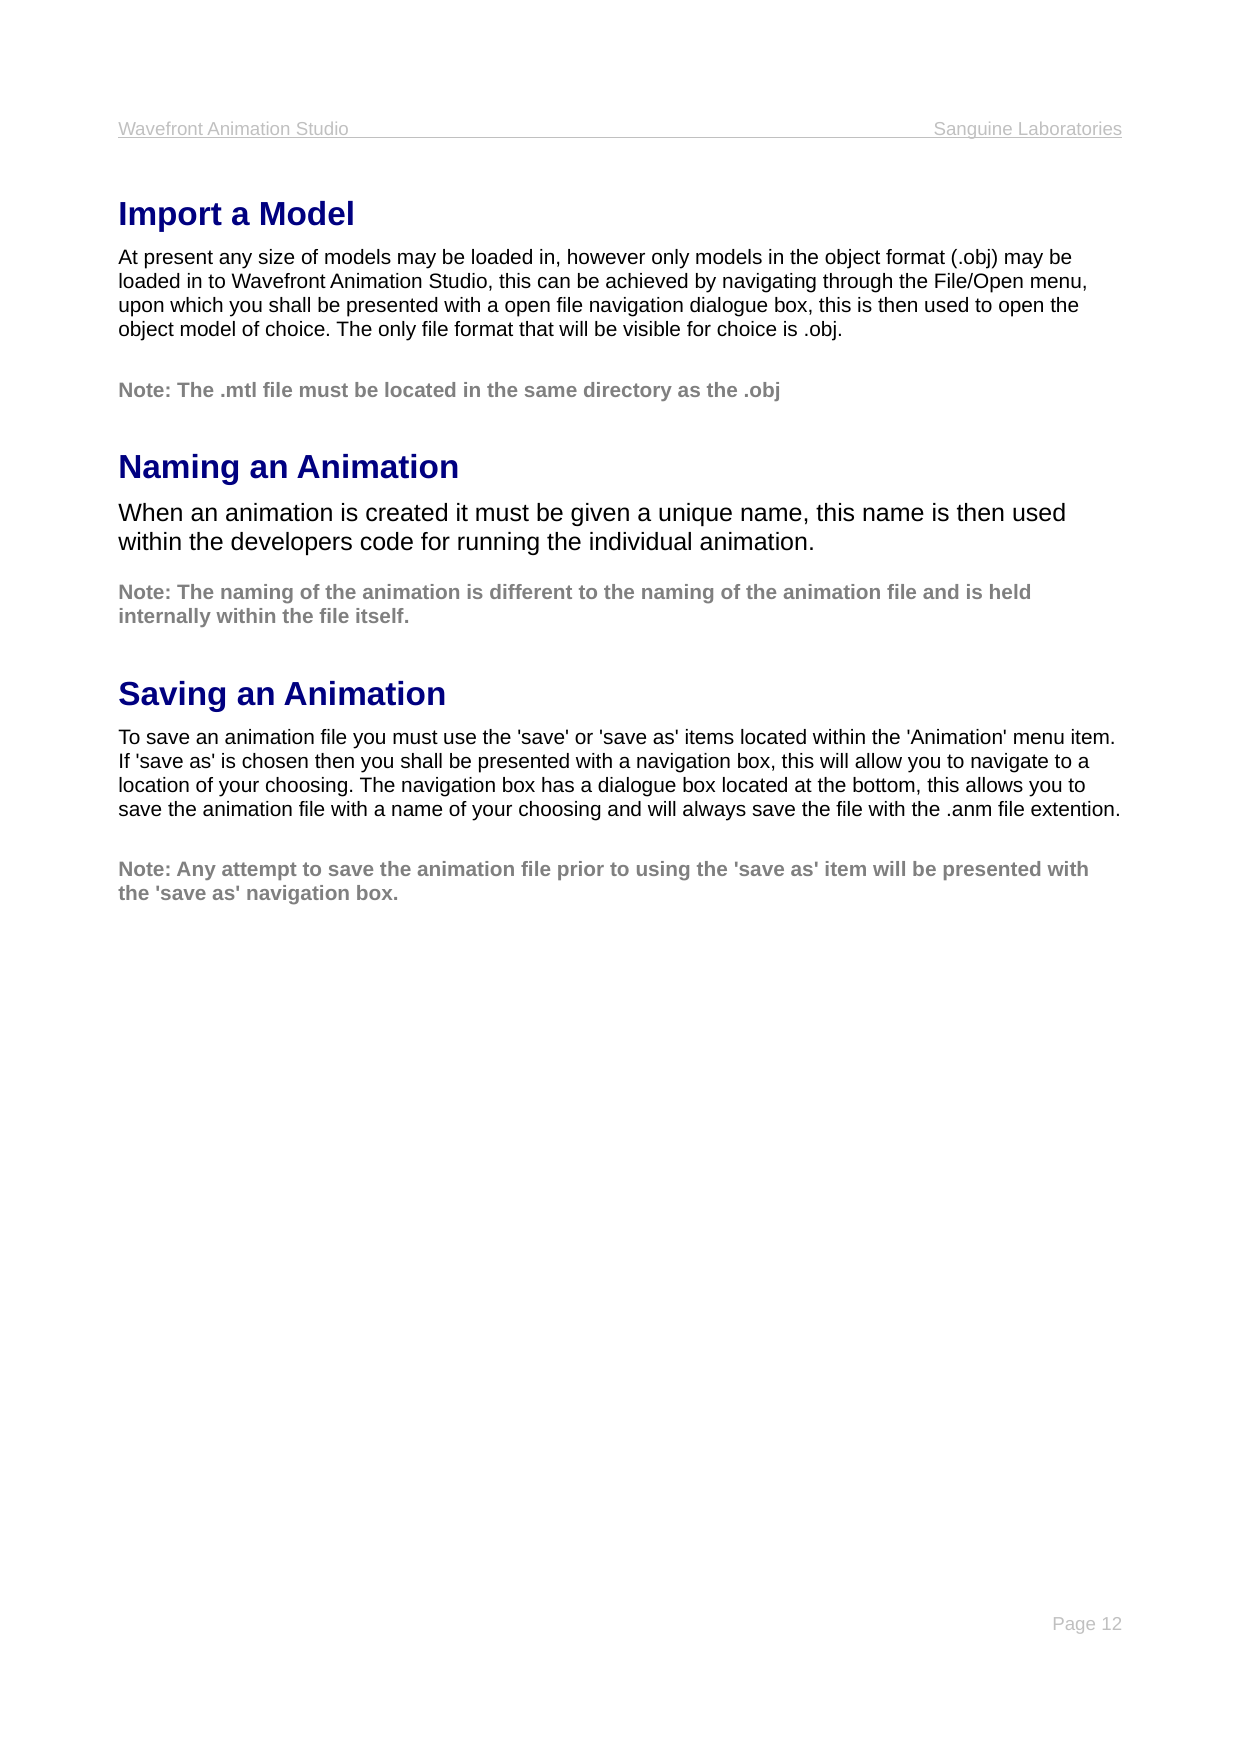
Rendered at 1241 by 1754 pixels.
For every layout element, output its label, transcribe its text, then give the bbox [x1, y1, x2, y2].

subtitle Saving an Animation [118, 674, 1122, 712]
subtitle Naming an Animation [118, 447, 1122, 486]
text When an animation is created it must be given a unique name, this name is then used within the developers code for running the individual animation. [118, 498, 1122, 556]
text Note: The naming of the animation is different to the naming of the animation file and is held internally within the file itself. [118, 580, 1122, 628]
text At present any size of models may be loaded in, however only models in the object format (.obj) may be loaded in to Wavefront Animation Studio, this can be achieved by navigating through the File/Open menu, upon which you shall be presented with a open file navigation dialogue box, this is then used to open the object model of choice. The only file format that will be visible for choice is .obj. [118, 245, 1122, 341]
text Note: The .mtl file must be located in the same directory as the .obj [118, 377, 1122, 401]
text Note: Any attempt to save the animation file prior to using the 'save as' item will be presented with the 'save as' navigation box. [118, 857, 1122, 905]
text To save an animation file you must use the 'save' or 'save as' items located within the 'Animation' menu item. If 'save as' is chosen then you shall be presented with a navigation box, this will allow you to navigate to a location of your choosing. The navigation box has a dialogue box located at the bottom, this allows you to save the animation file with a name of your choosing and will always save the file with the .anm file extention. [118, 725, 1122, 821]
subtitle Import a Model [118, 194, 1122, 233]
